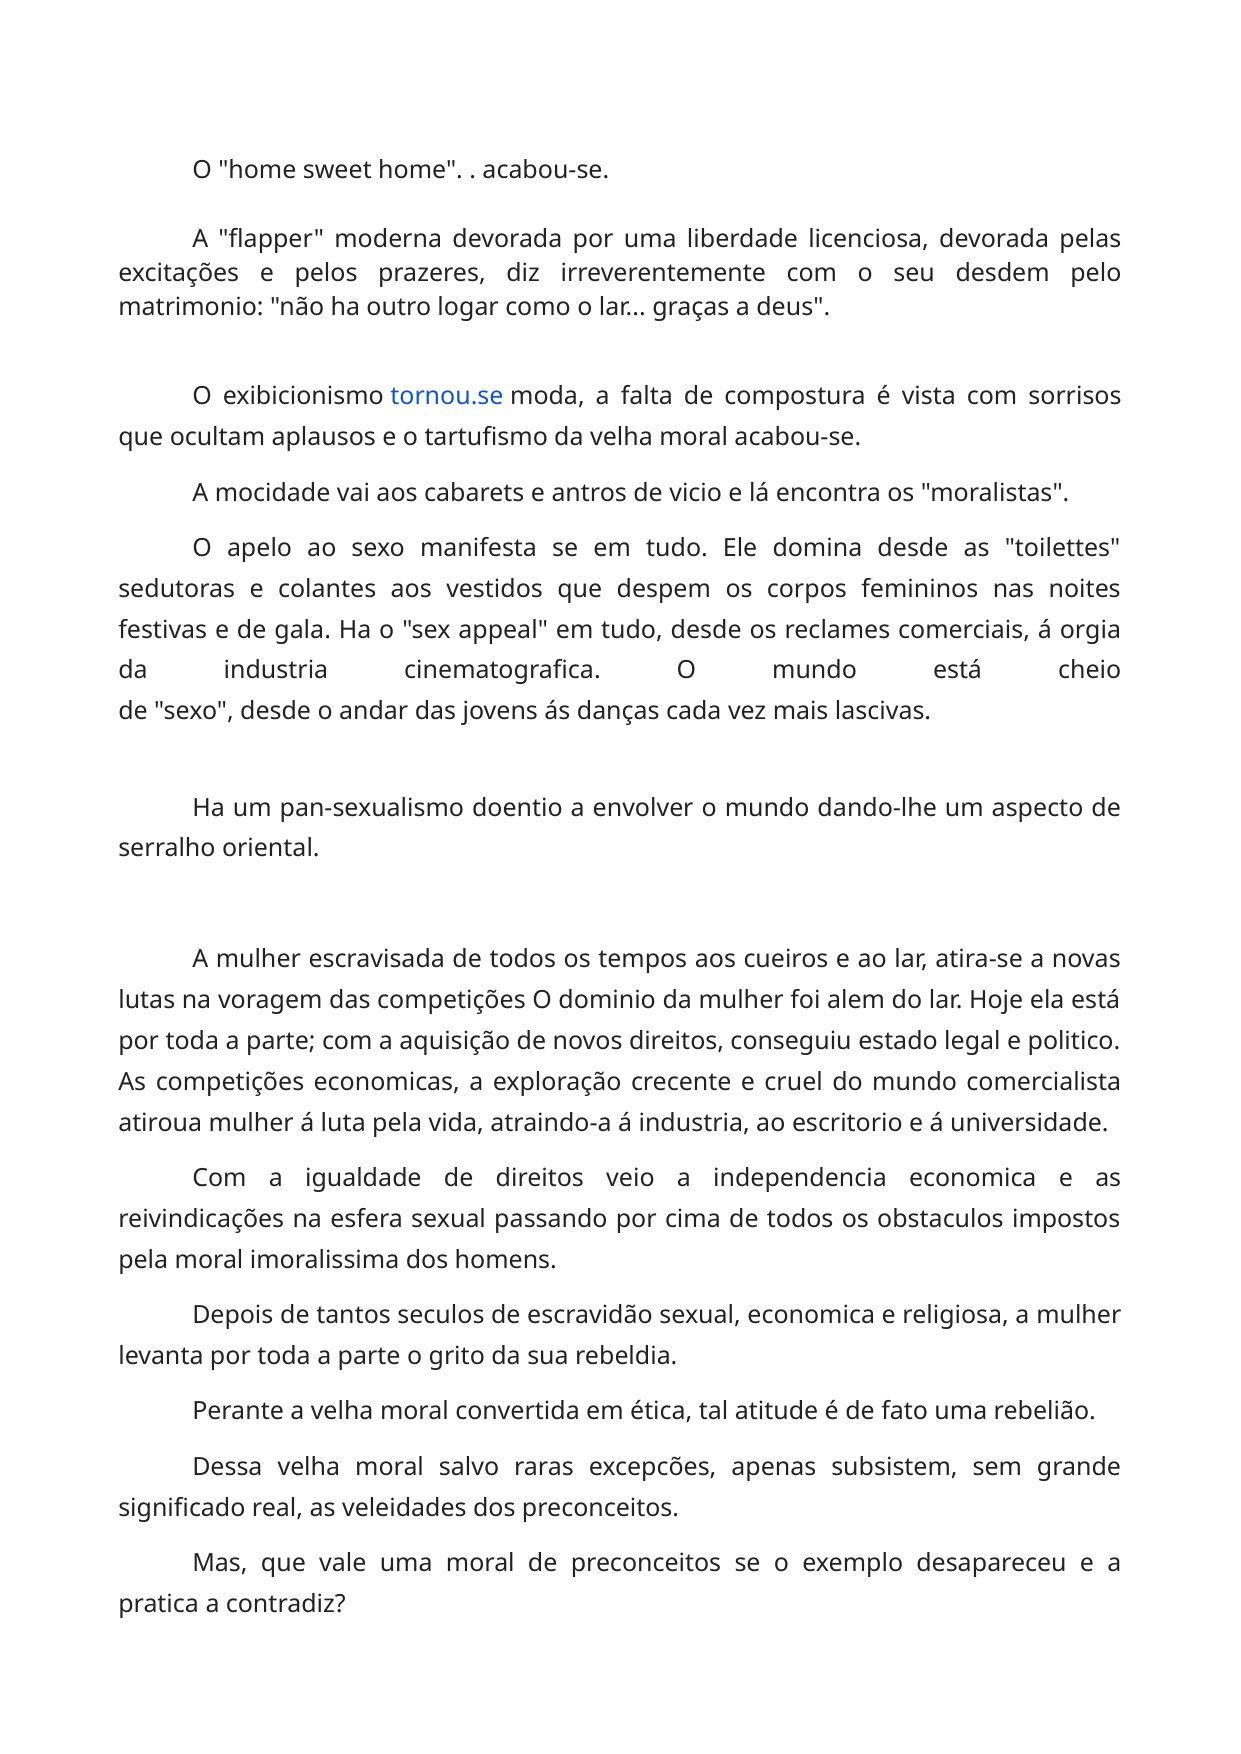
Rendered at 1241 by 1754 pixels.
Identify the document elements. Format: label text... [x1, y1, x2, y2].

text Depois de tantos seculos de escravidão sexual, economica e religiosa, a mulher levanta por toda a parte o grito da sua rebeldia. [118, 1297, 1122, 1372]
text A mocidade vai aos cabarets e antros de vicio e lá encontra os "moralistas". [118, 474, 1122, 508]
text Dessa velha moral salvo raras excepcões, apenas subsistem, sem grande significado real, as veleidades dos preconceitos. [118, 1448, 1122, 1523]
text Ha um pan-sexualismo doentio a envolver o mundo dando-lhe um aspecto de serralho oriental. [118, 748, 1122, 864]
text O "home sweet home". . acabou-se. [118, 152, 1122, 186]
text O apelo ao sexo manifesta se em tudo. Ele domina desde as "toilettes" sedutoras e colantes aos vestidos que despem os corpos femininos nas noites festivas e de gala. Ha o "sex appeal" em tudo, desde os reclames comerciais, á orgia da industria cinematografica. O mundo está cheio de "sexo", desde o andar das jovens ás danças cada vez mais lascivas. [118, 529, 1122, 727]
text O exibicionismo tornou.se moda, a falta de compostura é vista com sorrisos que ocultam aplausos e o tartufismo da velha moral acabou-se. [118, 378, 1122, 453]
text Perante a velha moral convertida em ética, tal atitude é de fato uma rebelião. [118, 1393, 1122, 1427]
text A "flapper" moderna devorada por uma liberdade licenciosa, devorada pelas excitações e pelos prazeres, diz irreverentemente com o seu desdem pelo matrimonio: "não ha outro logar como o lar... graças a deus". [118, 220, 1122, 322]
text Com a igualdade de direitos veio a independencia economica e as reivindicações na esfera sexual passando por cima de todos os obstaculos impostos pela moral imoralissima dos homens. [118, 1159, 1122, 1275]
text Mas, que vale uma moral de preconceitos se o exemplo desapareceu e a pratica a contradiz? [118, 1544, 1122, 1619]
text A mulher escravisada de todos os tempos aos cueiros e ao lar, atira-se a novas lutas na voragem das competições O dominio da mulher foi alem do lar. Hoje ela está por toda a parte; com a aquisição de novos direitos, conseguiu estado legal e politico. As competições economicas, a exploração crecente e cruel do mundo comercialista atiroua mulher á luta pela vida, atraindo-a á industria, ao escritorio e á universidade. [118, 941, 1122, 1138]
